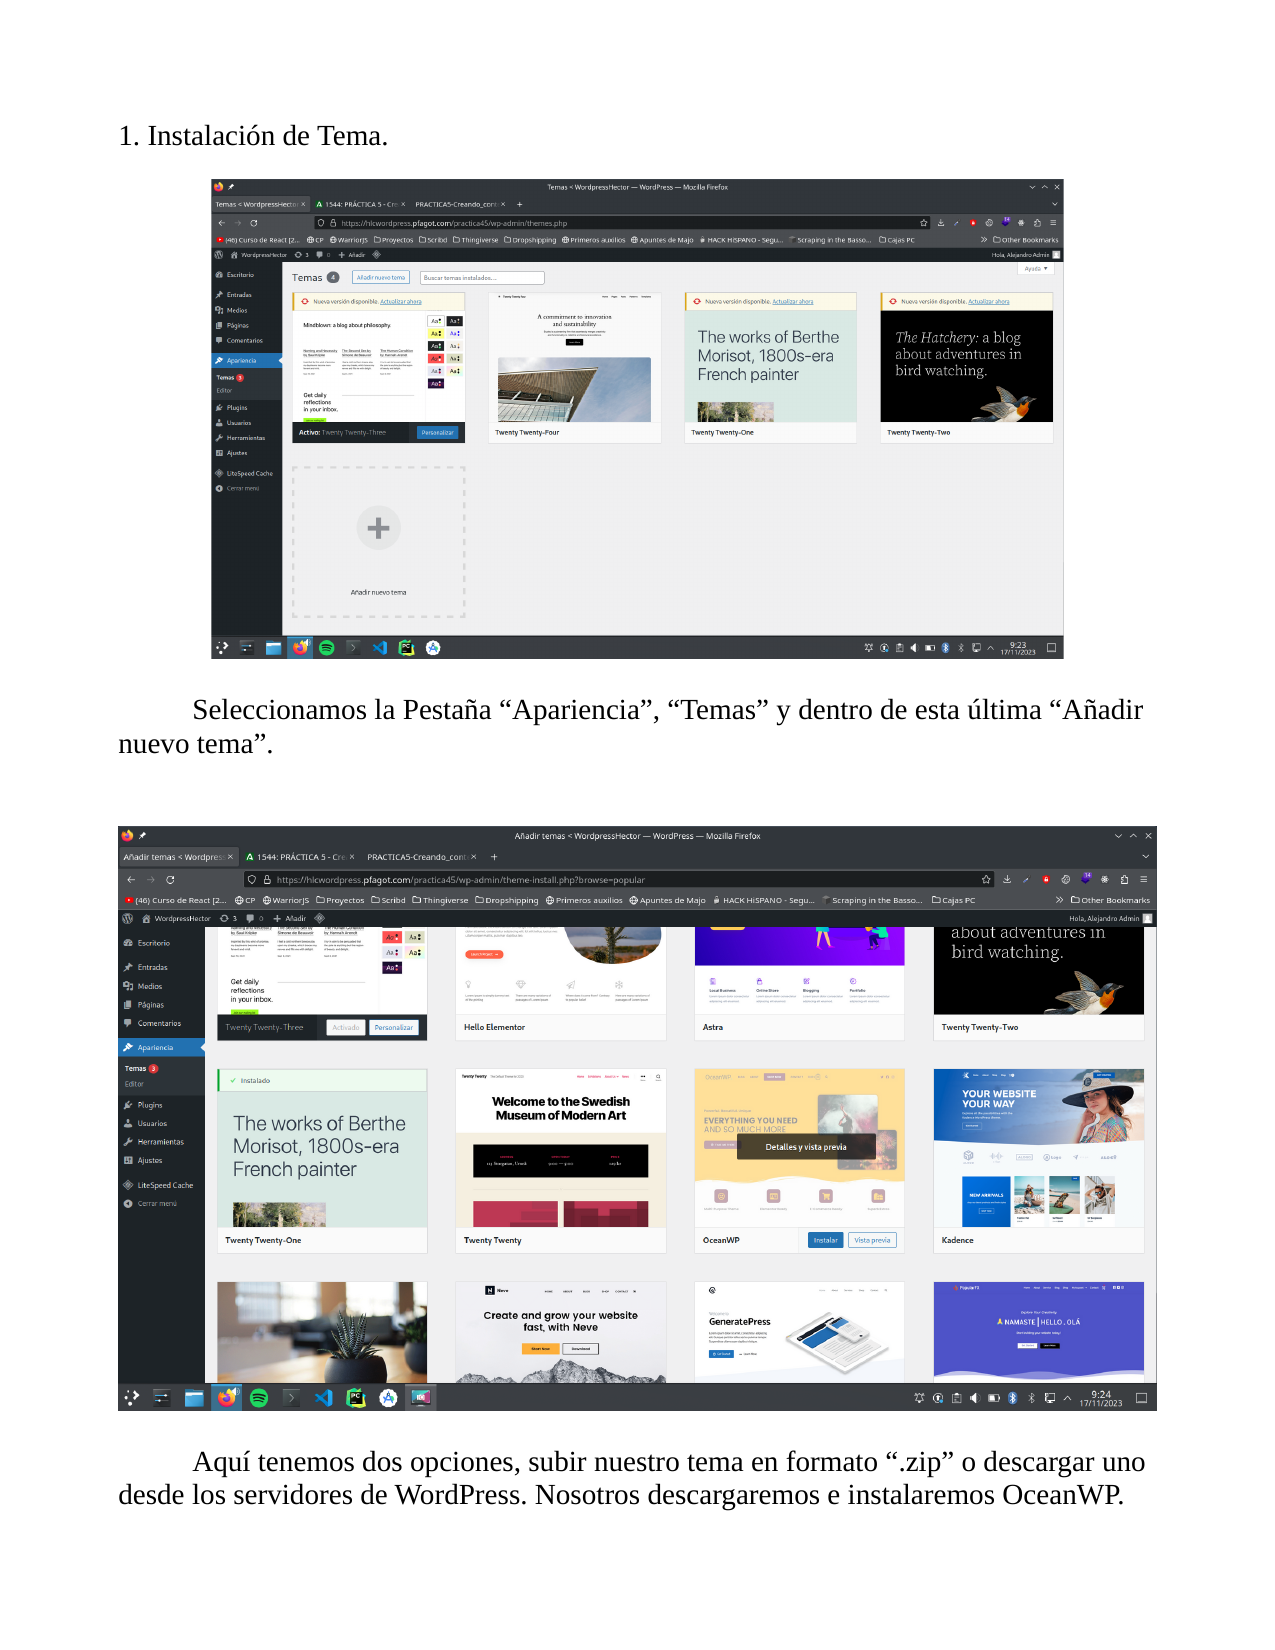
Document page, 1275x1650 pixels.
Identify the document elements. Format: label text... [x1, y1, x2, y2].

picture [211, 179, 1064, 659]
text 1. Instalación de Tema. [118, 118, 1157, 152]
text Aquí tenemos dos opciones, subir nuestro tema en formato “.zip” o descargar uno desde los servidores de WordPress. Nosotros descargaremos e instalaremos OceanWP. [118, 1444, 1157, 1511]
text Seleccionamos la Pestaña “Apariencia”, “Temas” y dentro de esta última “Añadir nuevo tema”. [118, 692, 1157, 759]
picture [118, 826, 1157, 1411]
